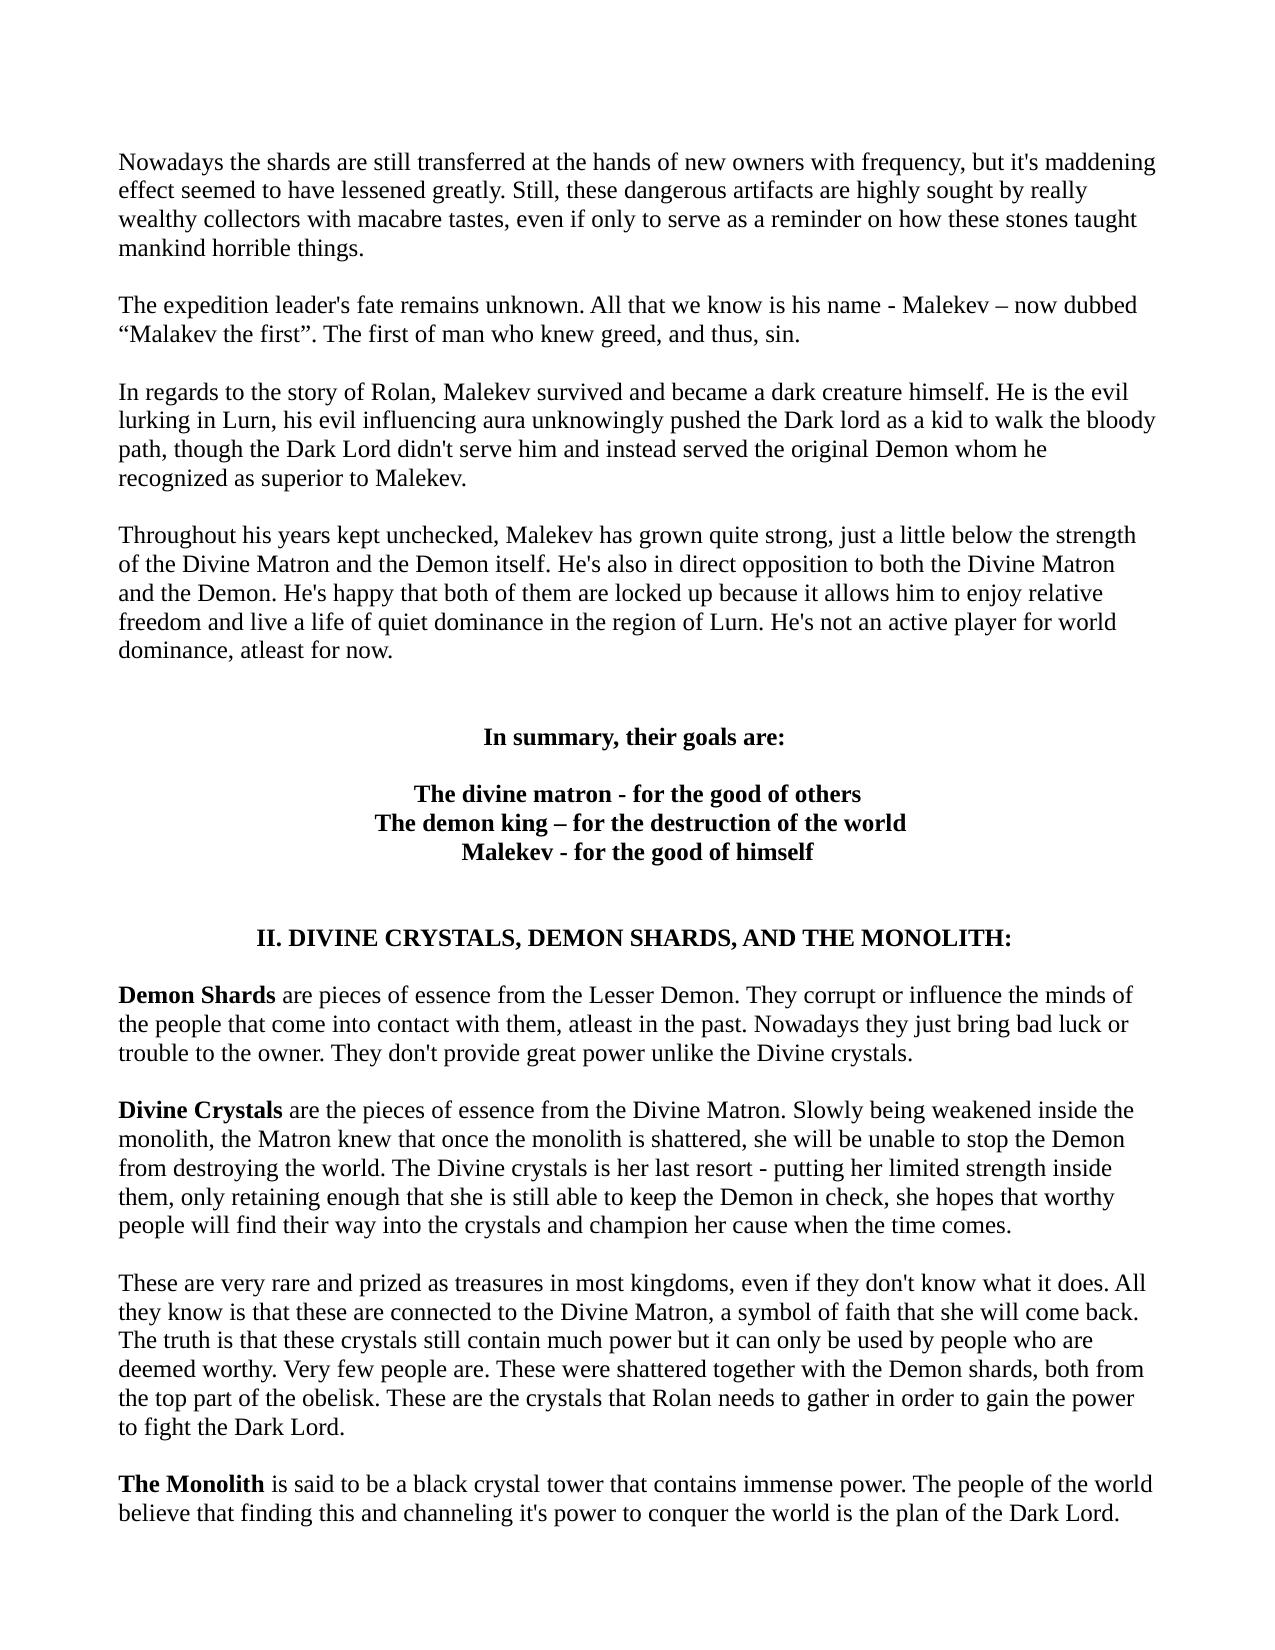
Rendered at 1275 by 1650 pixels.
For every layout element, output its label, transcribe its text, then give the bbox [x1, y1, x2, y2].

text In regards to the story of Rolan, Malekev survived and became a dark creature himself. He is the evil lurking in Lurn, his evil influencing aura unknowingly pushed the Dark lord as a kid to walk the bloody path, though the Dark Lord didn't serve him and instead served the original Demon whom he recognized as superior to Malekev. [118, 377, 1157, 492]
text The divine matron - for the good of others [118, 779, 1157, 808]
text II. DIVINE CRYSTALS, DEMON SHARDS, AND THE MONOLITH: [118, 923, 1157, 952]
text In summary, their goals are: [118, 722, 1157, 751]
text The Monolith is said to be a black crystal tower that contains immense power. The people of the world believe that finding this and channeling it's power to conquer the world is the plan of the Dark Lord. [118, 1469, 1157, 1527]
text Malekev - for the good of himself [118, 837, 1157, 866]
text The expedition leader's fate remains unknown. All that we know is his name - Malekev – now dubbed “Malakev the first”. The first of man who knew greed, and thus, sin. [118, 291, 1157, 348]
text Demon Shards are pieces of essence from the Lesser Demon. They corrupt or influence the minds of the people that come into contact with them, atleast in the past. Nowadays they just bring bad luck or trouble to the owner. They don't provide great power unlike the Divine crystals. [118, 981, 1157, 1067]
text Nowadays the shards are still transferred at the hands of new owners with frequency, but it's maddening effect seemed to have lessened greatly. Still, these dangerous artifacts are highly sought by really wealthy collectors with macabre tastes, even if only to serve as a reminder on how these stones taught mankind horrible things. [118, 147, 1157, 262]
text The demon king – for the destruction of the world [118, 808, 1157, 837]
text These are very rare and prized as treasures in most kingdoms, even if they don't know what it does. All they know is that these are connected to the Divine Matron, a symbol of faith that she will come back. The truth is that these crystals still contain much power but it can only be used by people who are deemed worthy. Very few people are. These were shattered together with the Demon shards, both from the top part of the obelisk. These are the crystals that Rolan needs to gather in order to gain the power to fight the Dark Lord. [118, 1268, 1157, 1441]
text Throughout his years kept unchecked, Malekev has grown quite strong, just a little below the strength of the Divine Matron and the Demon itself. He's also in direct opposition to both the Divine Matron and the Demon. He's happy that both of them are locked up because it allows him to enjoy relative freedom and live a life of quiet dominance in the region of Lurn. He's not an active player for world dominance, atleast for now. [118, 521, 1157, 664]
text Divine Crystals are the pieces of essence from the Divine Matron. Slowly being weakened inside the monolith, the Matron knew that once the monolith is shattered, she will be unable to stop the Demon from destroying the world. The Divine crystals is her last resort - putting her limited strength inside them, only retaining enough that she is still able to keep the Demon in check, she hopes that worthy people will find their way into the crystals and champion her cause when the time comes. [118, 1096, 1157, 1239]
